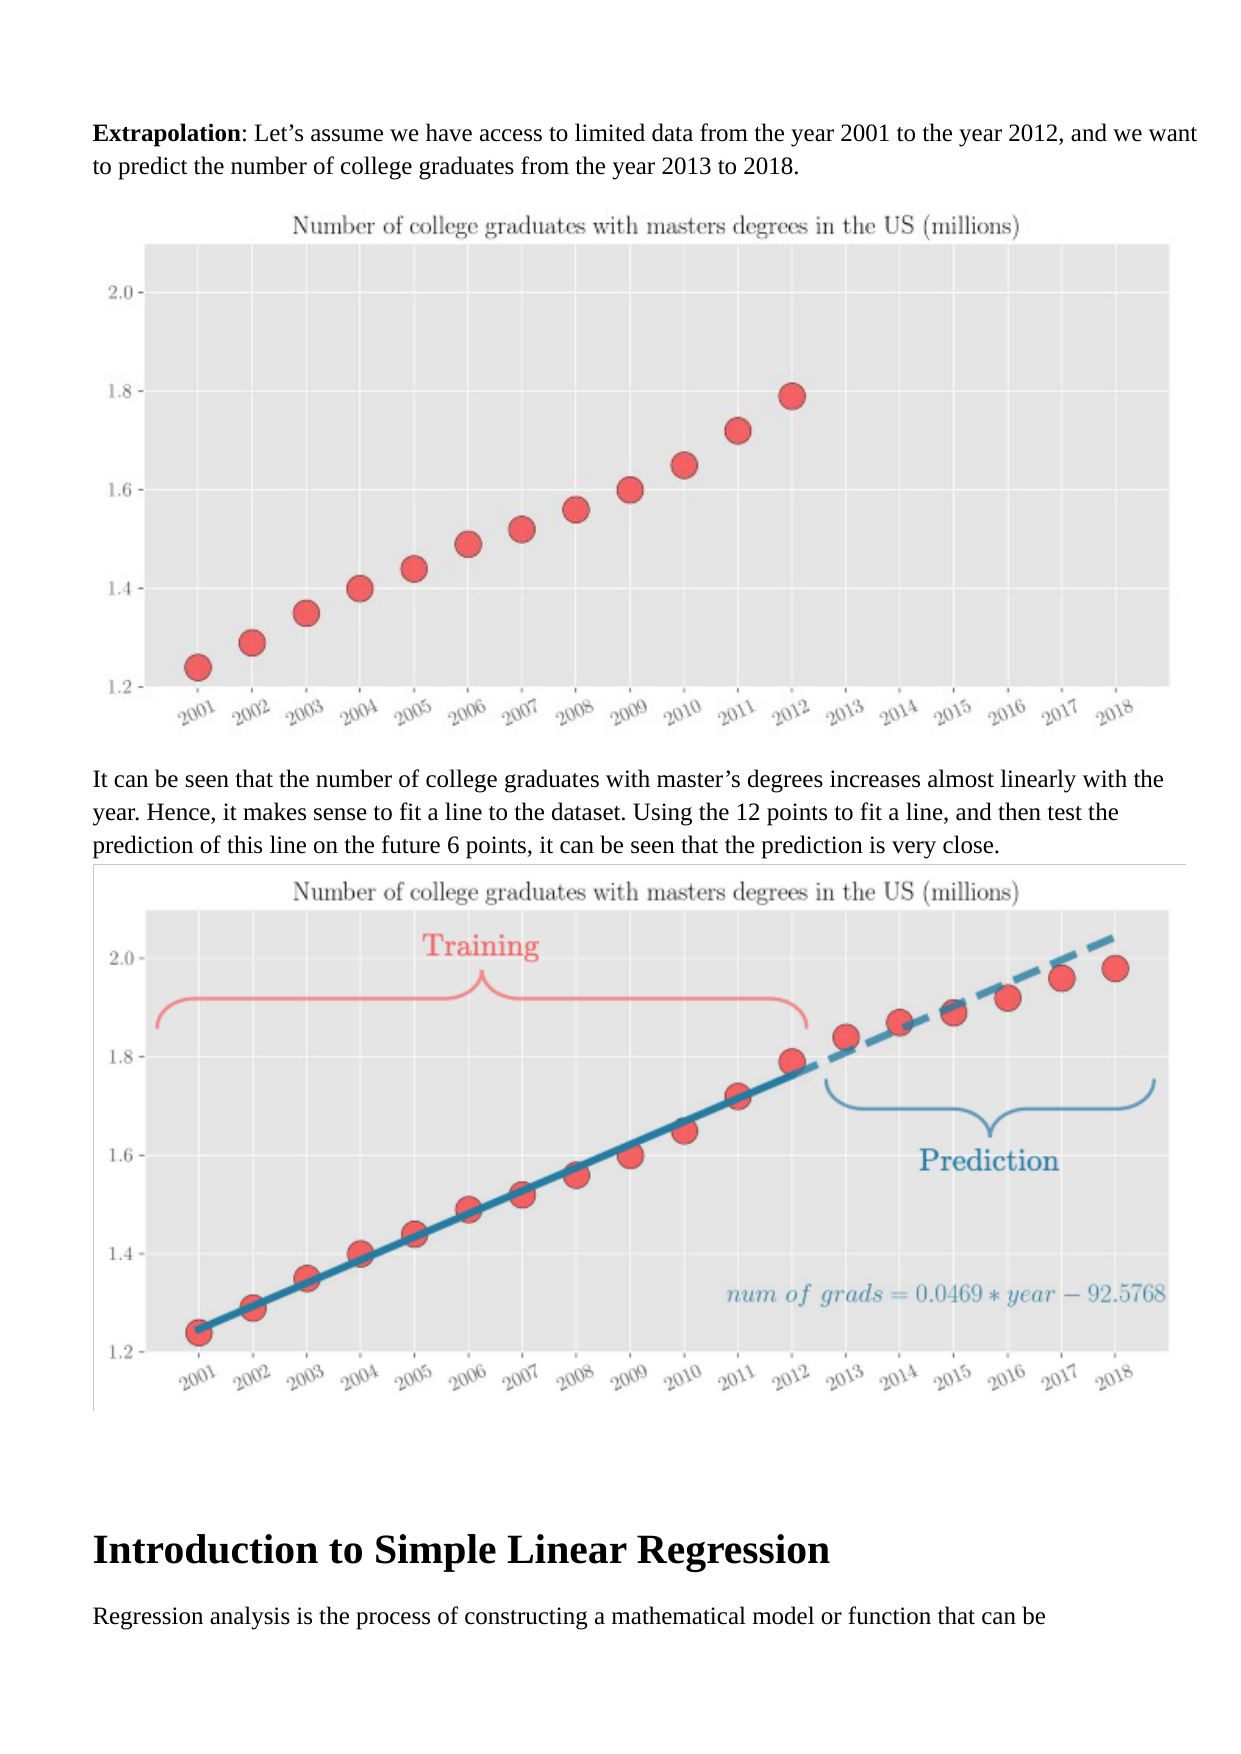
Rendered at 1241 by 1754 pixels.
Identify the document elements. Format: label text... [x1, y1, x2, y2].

text Extrapolation: Let’s assume we have access to limited data from the year 2001 to the year 2012, and we want to predict the number of college graduates from the year 2013 to 2018. [92, 118, 1208, 180]
picture [92, 863, 1186, 1411]
text It can be seen that the number of college graduates with master’s degrees increases almost linearly with the year. Hence, it makes sense to fit a line to the dataset. Using the 12 points to fit a line, and then test the prediction of this line on the future 6 points, it can be seen that the prediction is very close. [92, 764, 1208, 1410]
picture [92, 198, 1186, 746]
text Regression analysis is the process of constructing a mathematical model or function that can be [92, 1601, 1208, 1630]
text Introduction to Simple Linear Regression [92, 1524, 1208, 1572]
